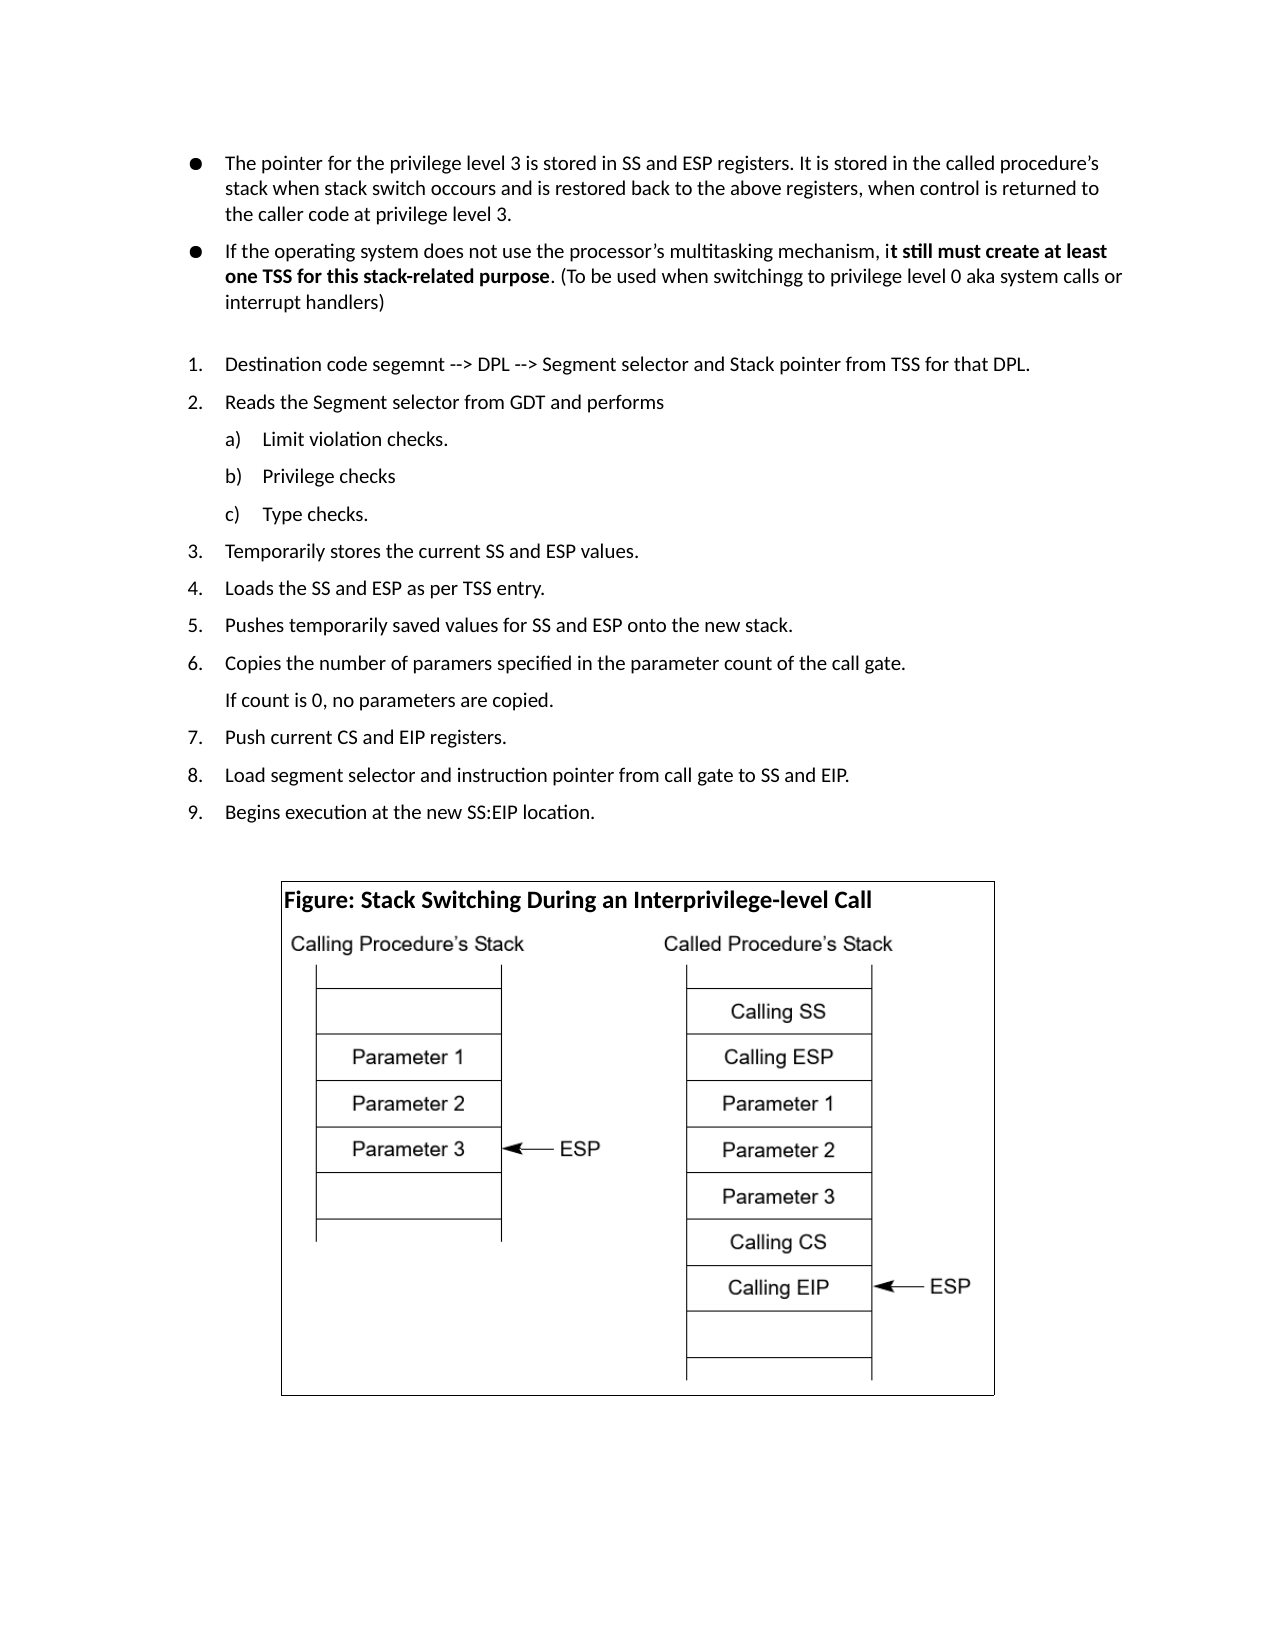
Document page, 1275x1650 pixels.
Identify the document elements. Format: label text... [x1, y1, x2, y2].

list Destination code segemnt --> DPL --> Segment selector and Stack pointer from TSS for that DPL. [187, 352, 1125, 377]
list Push current CS and EIP registers. [187, 724, 1125, 750]
list Copies the number of paramers specified in the parameter count of the call gate. [187, 650, 1125, 675]
list Privilege checks [225, 463, 1125, 489]
list Reads the Segment selector from GDT and performs [187, 389, 1125, 414]
list Limit violation checks. [225, 426, 1125, 452]
list The pointer for the privilege level 3 is stored in SS and ESP registers. It is stored in the called procedure’s stack when stack switch occours and is restored back to the above registers, when control is returned to the caller code at privilege level 3. [187, 150, 1125, 226]
list If the operating system does not use the processor’s multitasking mechanism, it still must create at least one TSS for this stack-related purpose. (To be used when switchingg to privilege level 0 aka system calls or interrupt handlers) [187, 238, 1125, 314]
list Loads the SS and ESP as per TSS entry. [187, 575, 1125, 601]
list Temporarily stores the current SS and ESP values. [187, 538, 1125, 563]
list Type checks. [225, 501, 1125, 526]
list Begins execution at the new SS:EIP location. [187, 799, 1125, 824]
text Figure: Stack Switching During an Interprivilege-level Call [284, 884, 991, 915]
list If count is 0, no parameters are copied. [187, 687, 1125, 713]
list Load segment selector and instruction pointer from call gate to SS and EIP. [187, 762, 1125, 787]
picture [283, 915, 992, 1392]
list Pushes temporarily saved values for SS and ESP onto the new stack. [187, 613, 1125, 638]
